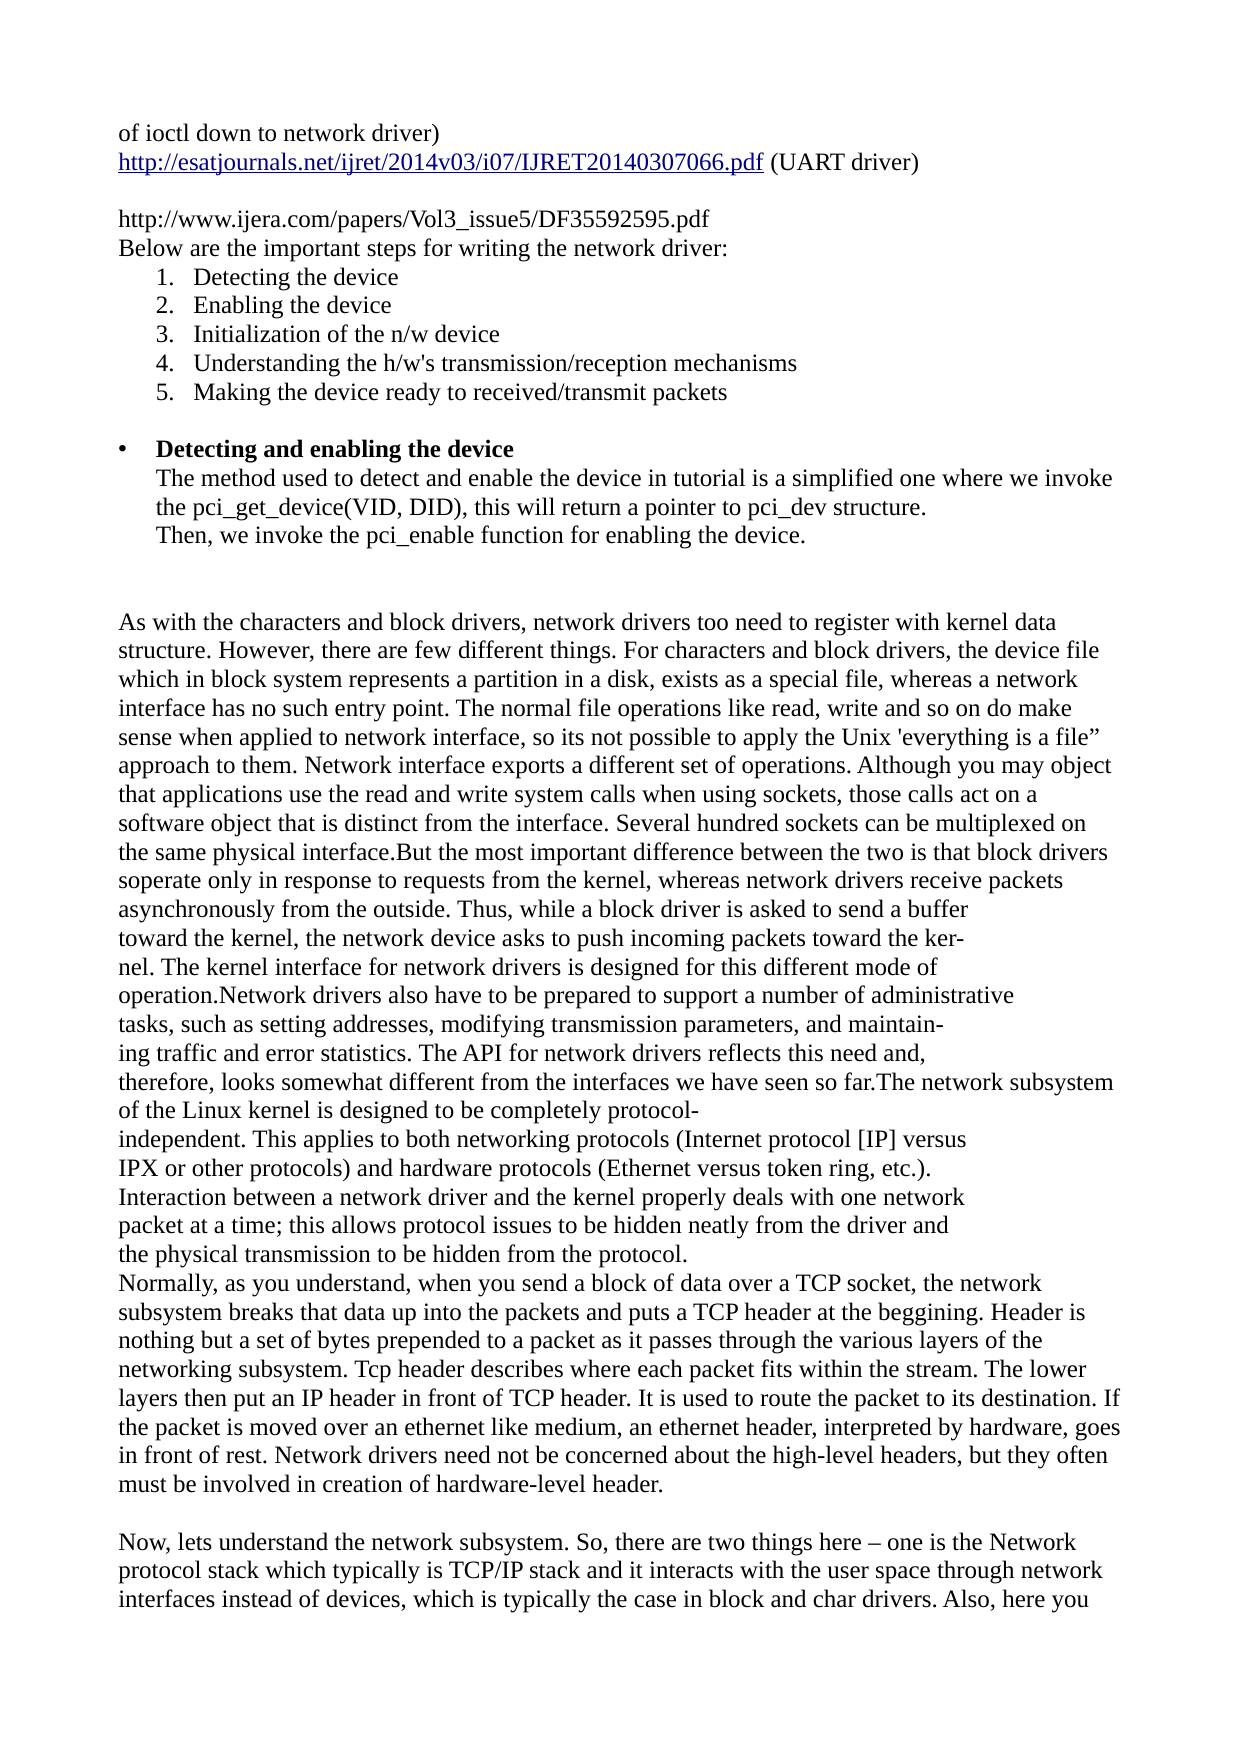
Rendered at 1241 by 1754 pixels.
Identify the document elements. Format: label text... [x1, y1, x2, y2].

text http://www.ijera.com/papers/Vol3_issue5/DF35592595.pdf [118, 204, 1122, 233]
text packet at a time; this allows protocol issues to be hidden neatly from the driver and [118, 1211, 1122, 1239]
text operation.Network drivers also have to be prepared to support a number of administrative [118, 981, 1122, 1009]
text Normally, as you understand, when you send a block of data over a TCP socket, the network subsystem breaks that data up into the packets and puts a TCP header at the beggining. Header is nothing but a set of bytes prepended to a packet as it passes through the various layers of the networking subsystem. Tcp header describes where each packet fits within the stream. The lower layers then put an IP header in front of TCP header. It is used to route the packet to its destination. If the packet is moved over an ethernet like medium, an ethernet header, interpreted by hardware, goes in front of rest. Network drivers need not be concerned about the high-level headers, but they often must be involved in creation of hardware-level header. [118, 1268, 1122, 1498]
text As with the characters and block drivers, network drivers too need to register with kernel data structure. However, there are few different things. For characters and block drivers, the device file which in block system represents a partition in a disk, exists as a special file, whereas a network interface has no such entry point. The normal file operations like read, write and so on do make sense when applied to network interface, so its not possible to apply the Unix 'everything is a file” approach to them. Network interface exports a different set of operations. Although you may object that applications use the read and write system calls when using sockets, those calls act on a software object that is distinct from the interface. Several hundred sockets can be multiplexed on the same physical interface.But the most important difference between the two is that block drivers soperate only in response to requests from the kernel, whereas network drivers receive packets [118, 607, 1122, 894]
list Detecting the device [156, 262, 1122, 291]
list Detecting and enabling the device [118, 434, 1122, 463]
text asynchronously from the outside. Thus, while a block driver is asked to send a buffer [118, 894, 1122, 923]
list Understanding the h/w's transmission/reception mechanisms [156, 348, 1122, 377]
list Making the device ready to received/transmit packets [156, 377, 1122, 406]
text ing traffic and error statistics. The API for network drivers reflects this need and, [118, 1038, 1122, 1067]
text Interaction between a network driver and the kernel properly deals with one network [118, 1182, 1122, 1211]
text Below are the important steps for writing the network driver: [118, 233, 1122, 262]
text nel. The kernel interface for network drivers is designed for this different mode of [118, 952, 1122, 981]
text of ioctl down to network driver) [118, 118, 1122, 147]
list Then, we invoke the pci_enable function for enabling the device. [118, 521, 1122, 549]
text tasks, such as setting addresses, modifying transmission parameters, and maintain- [118, 1009, 1122, 1038]
text the physical transmission to be hidden from the protocol. [118, 1239, 1122, 1268]
text http://esatjournals.net/ijret/2014v03/i07/IJRET20140307066.pdf (UART driver) [118, 147, 1122, 176]
list The method used to detect and enable the device in tutorial is a simplified one where we invoke the pci_get_device(VID, DID), this will return a pointer to pci_dev structure. [118, 463, 1122, 521]
text toward the kernel, the network device asks to push incoming packets toward the ker- [118, 923, 1122, 952]
list Enabling the device [156, 291, 1122, 319]
text IPX or other protocols) and hardware protocols (Ethernet versus token ring, etc.). [118, 1153, 1122, 1182]
text independent. This applies to both networking protocols (Internet protocol [IP] versus [118, 1124, 1122, 1153]
list Initialization of the n/w device [156, 319, 1122, 348]
text therefore, looks somewhat different from the interfaces we have seen so far.The network subsystem of the Linux kernel is designed to be completely protocol- [118, 1067, 1122, 1124]
text Now, lets understand the network subsystem. So, there are two things here – one is the Network protocol stack which typically is TCP/IP stack and it interacts with the user space through network interfaces instead of devices, which is typically the case in block and char drivers. Also, here you [118, 1527, 1122, 1613]
